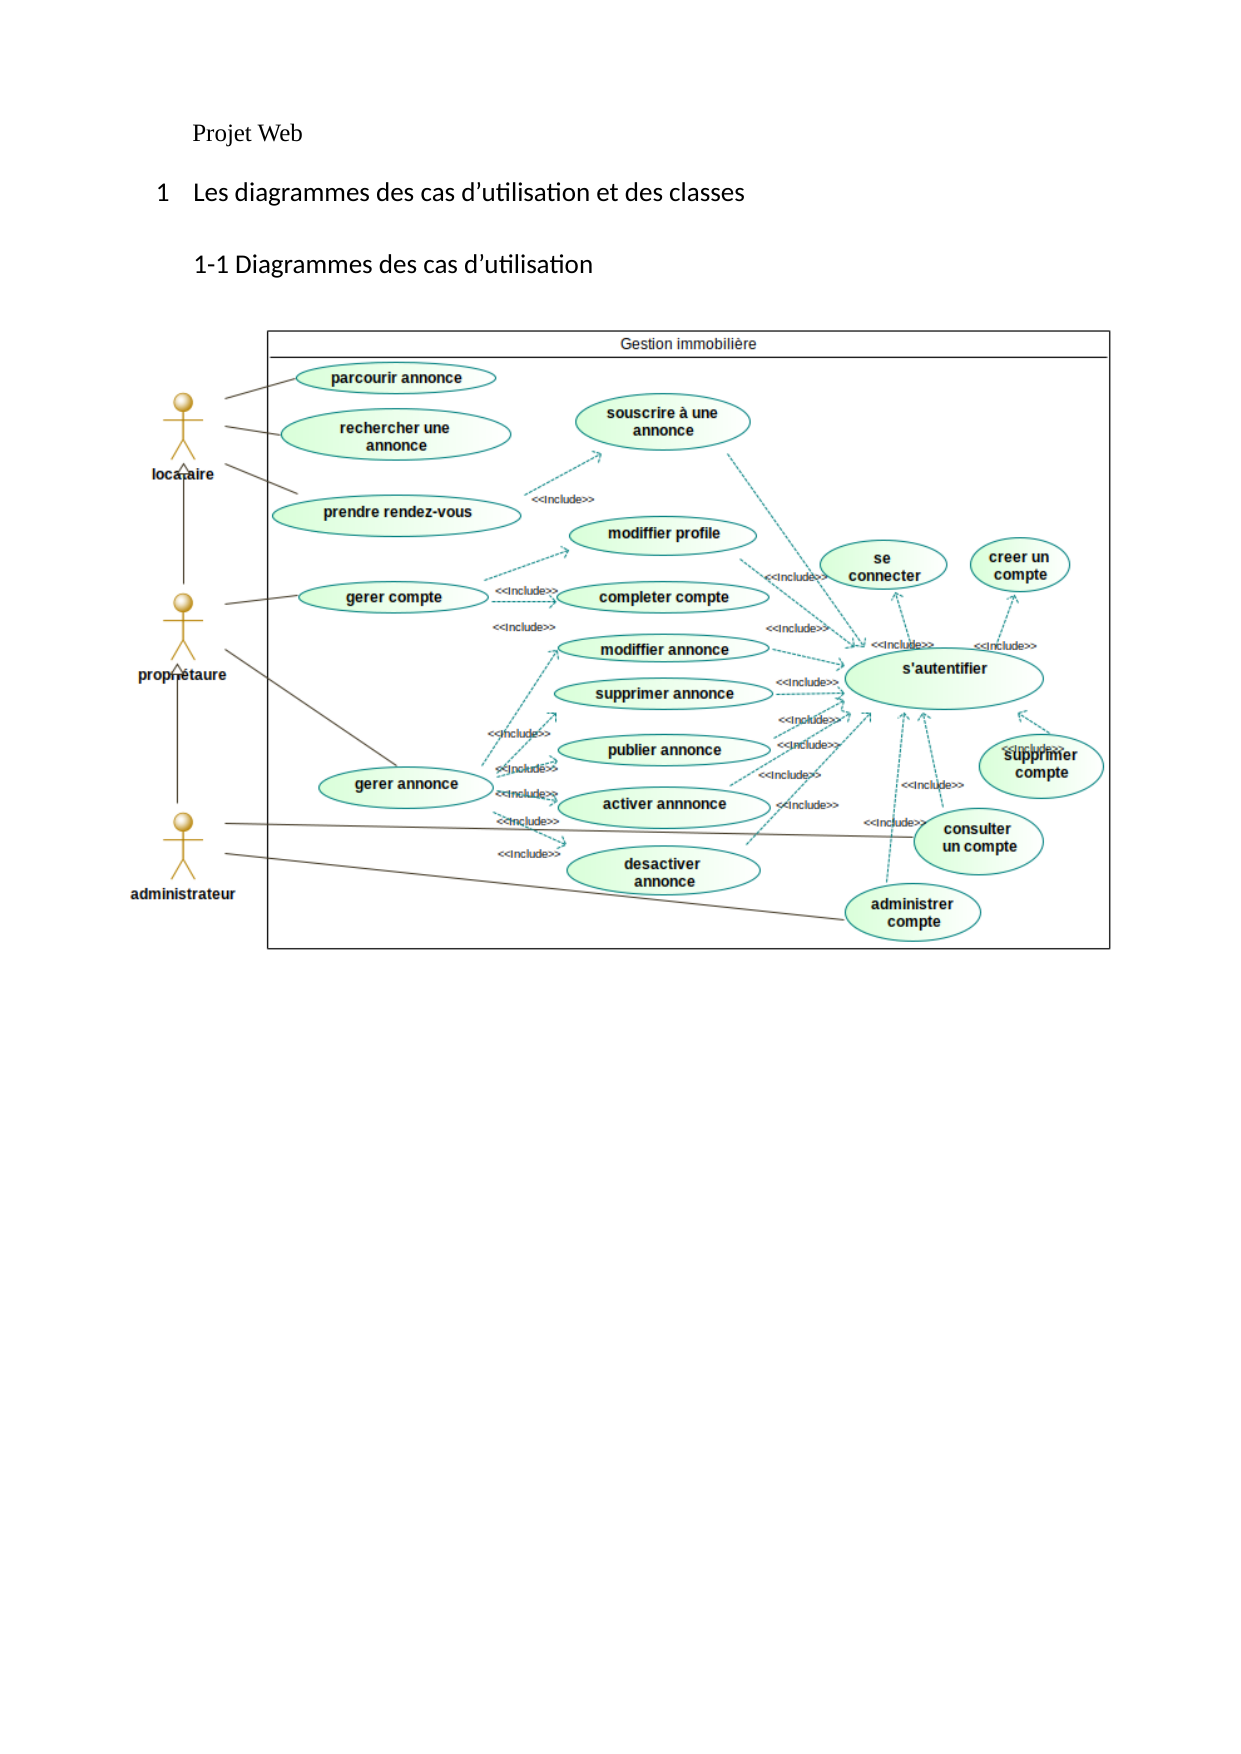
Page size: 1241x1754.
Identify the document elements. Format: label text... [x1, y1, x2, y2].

list Les diagrammes des cas d’utilisation et des classes [156, 176, 1122, 209]
text Projet Web [118, 118, 1122, 147]
picture [118, 318, 1123, 962]
list 1-1 Diagrammes des cas d’utilisation [156, 247, 1122, 280]
